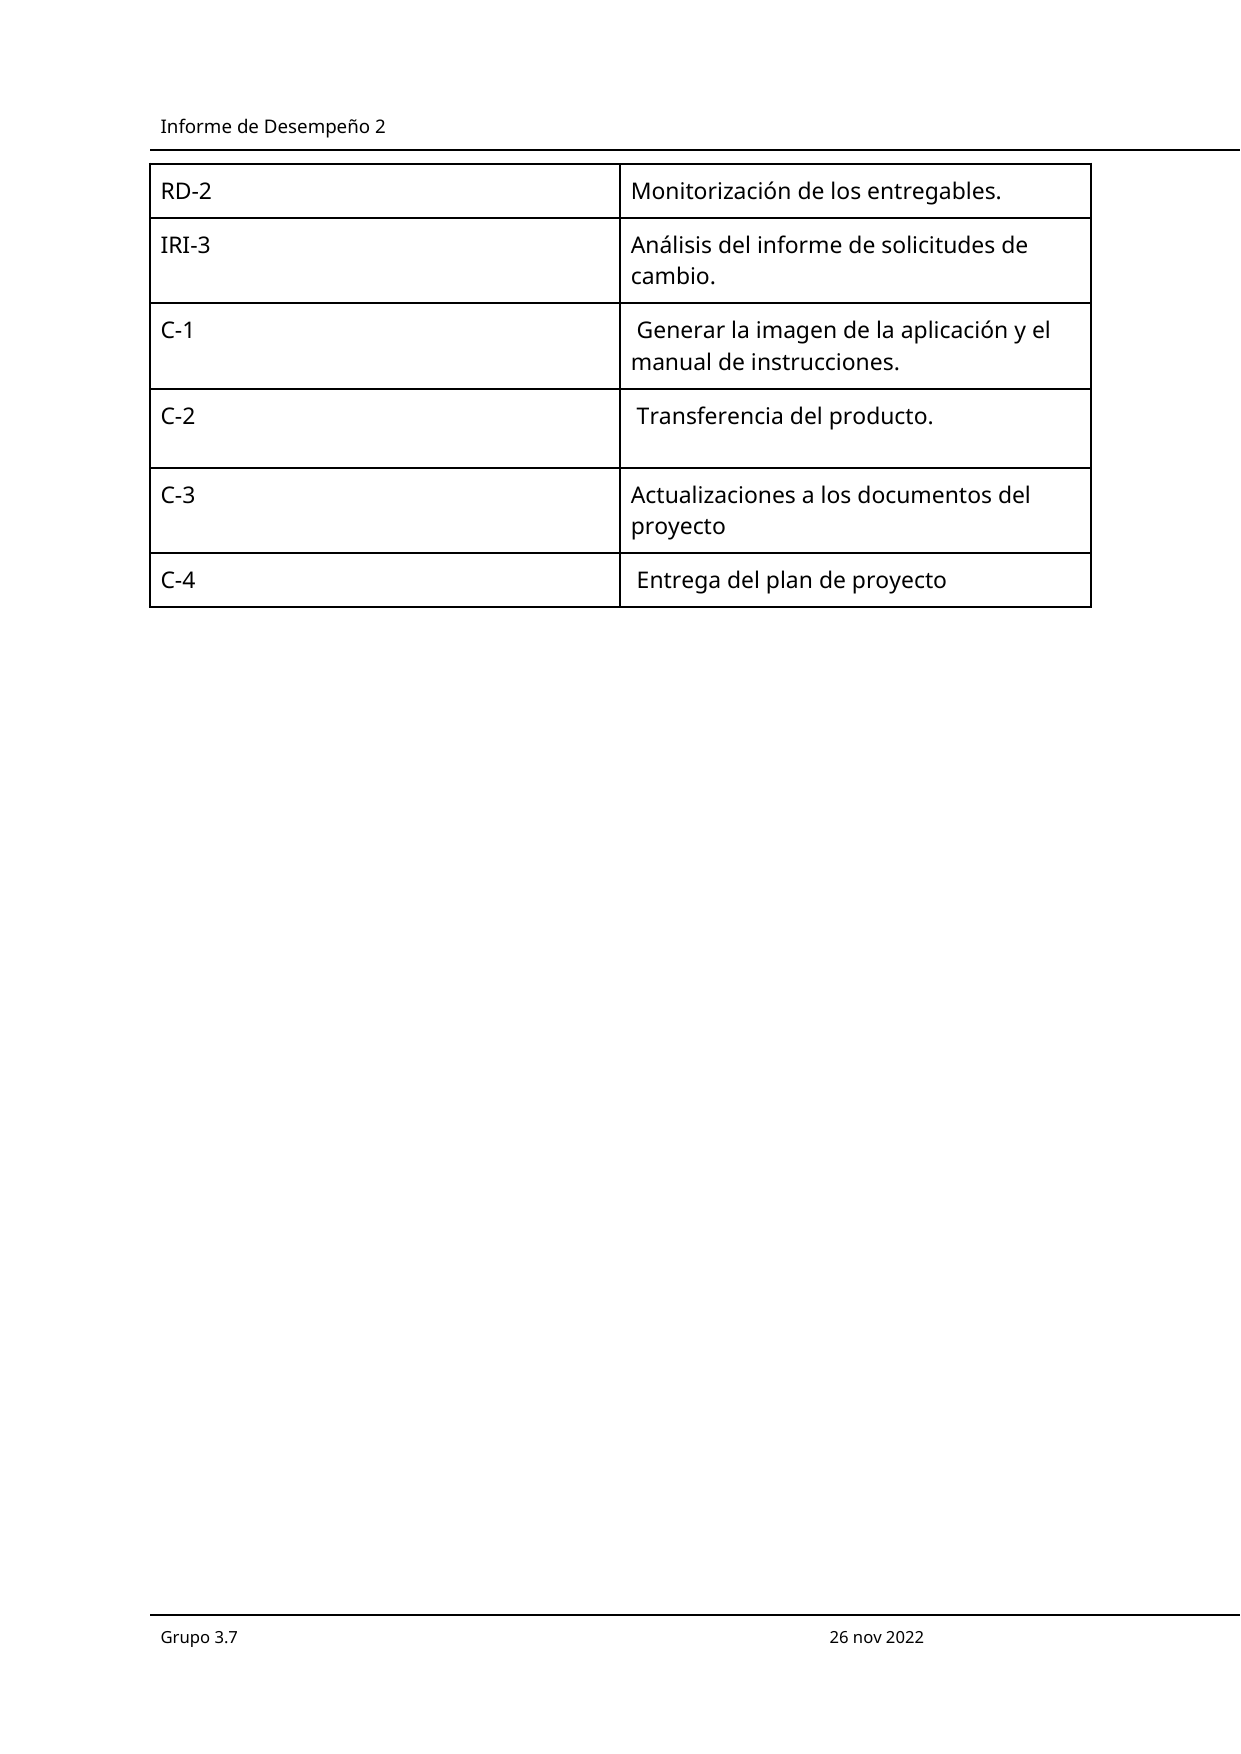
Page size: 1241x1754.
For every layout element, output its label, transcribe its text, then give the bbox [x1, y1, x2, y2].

table_cell IRI-3 [151, 219, 619, 302]
table_cell C-3 [151, 469, 619, 552]
table_cell C-1 [151, 304, 619, 387]
table_cell C-4 [151, 554, 619, 606]
table_cell Actualizaciones a los documentos del proyecto [621, 469, 1090, 552]
table_cell Generar la imagen de la aplicación y el manual de instrucciones. [621, 304, 1090, 387]
table_cell Análisis del informe de solicitudes de cambio. [621, 219, 1090, 302]
table_cell Monitorización de los entregables. [621, 165, 1090, 217]
table_cell RD-2 [151, 165, 619, 217]
table_cell C-2 [151, 390, 619, 467]
table_cell Transferencia del producto. [621, 390, 1090, 467]
table_cell Entrega del plan de proyecto [621, 554, 1090, 606]
